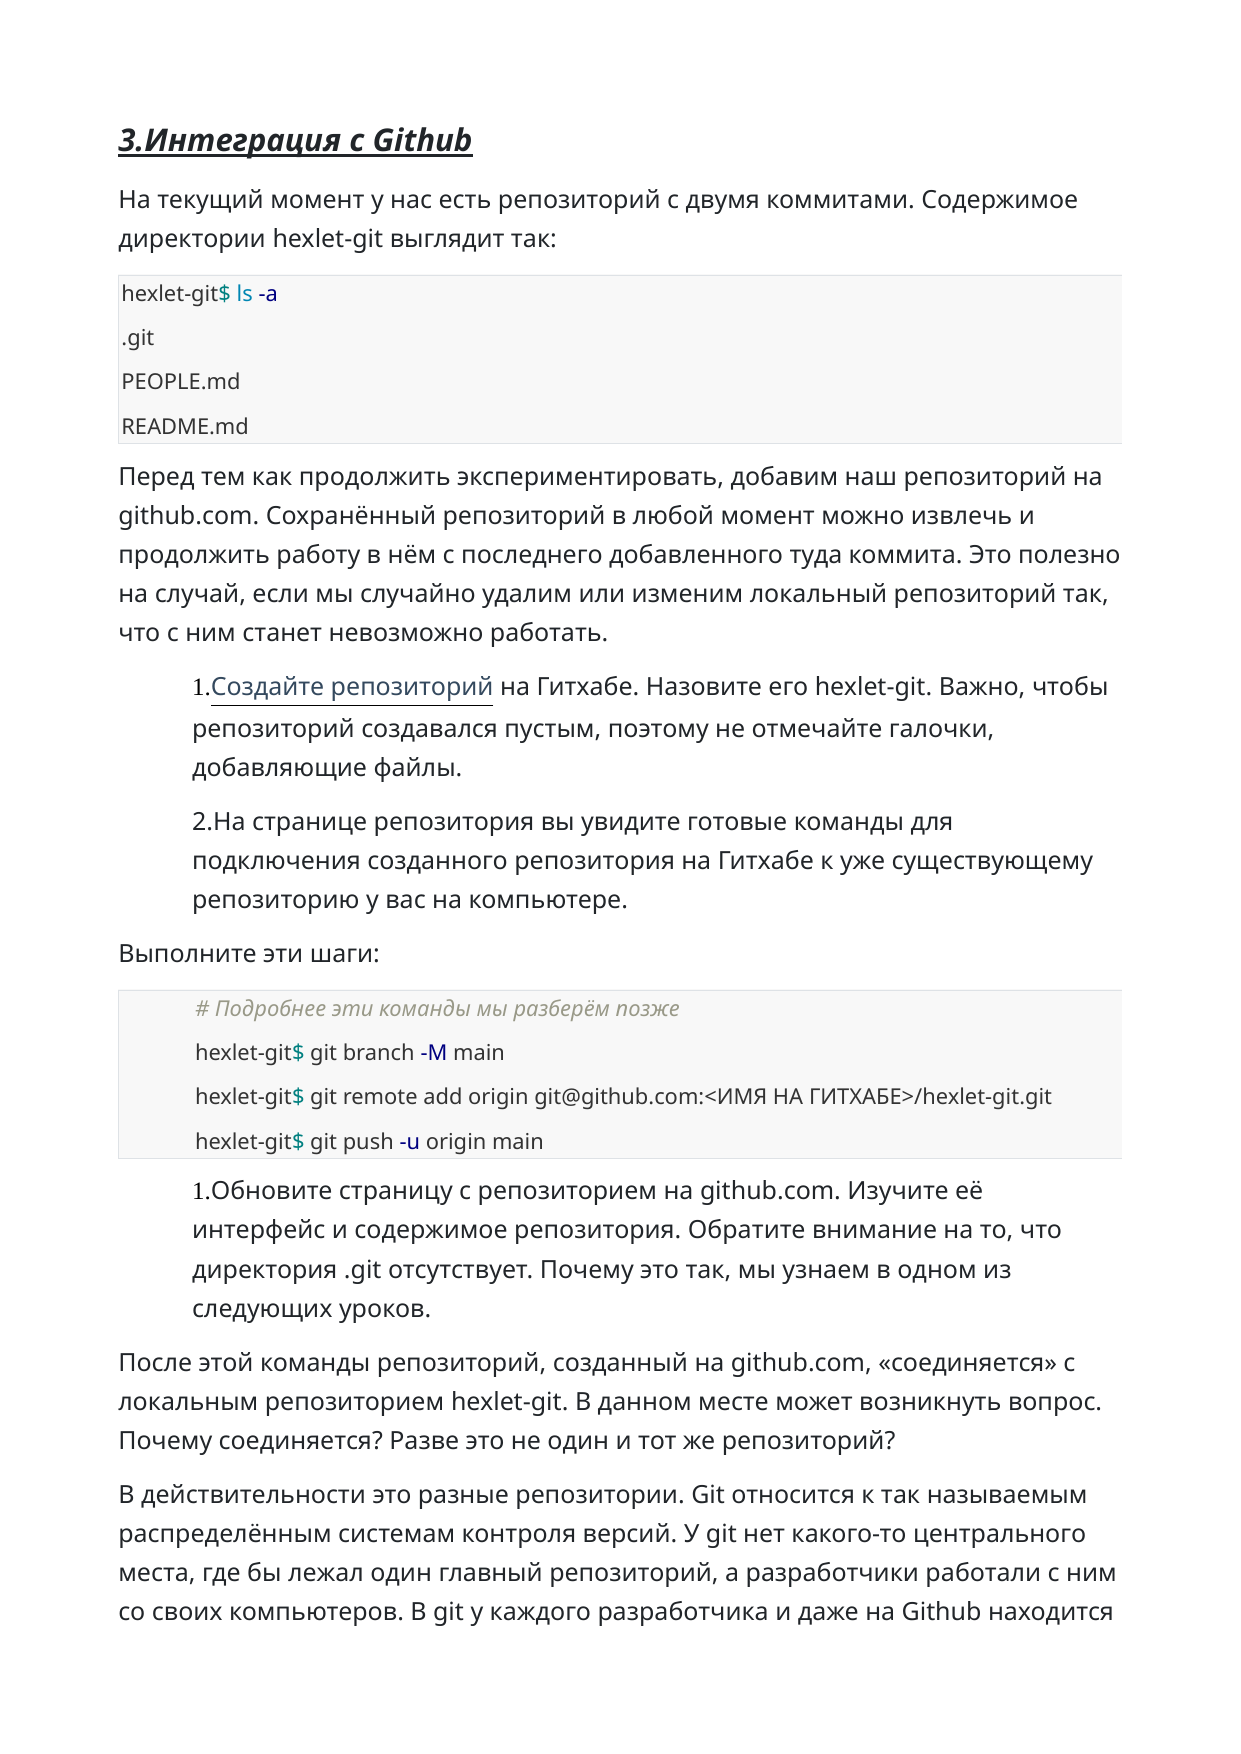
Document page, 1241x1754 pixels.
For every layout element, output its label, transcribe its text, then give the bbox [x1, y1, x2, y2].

text После этой команды репозиторий, созданный на github.com, «соединяется» с локальным репозиторием hexlet-git. В данном месте может возникнуть вопрос. Почему соединяется? Разве это не один и тот же репозиторий? [118, 1344, 1122, 1457]
list Обновите страницу с репозиторием на github.com. Изучите её интерфейс и содержимое репозитория. Обратите внимание на то, что директория .git отсутствует. Почему это так, мы узнаем в одном из следующих уроков. [118, 1173, 1122, 1324]
text На текущий момент у нас есть репозиторий с двумя коммитами. Содержимое директории hexlet-git выглядит так: [118, 182, 1122, 255]
list # Подробнее эти команды мы разберём позже [119, 991, 1122, 1022]
list hexlet-git$ git remote add origin git@github.com:<ИМЯ НА ГИТХАБЕ>/hexlet-git.git [119, 1078, 1122, 1111]
text PEOPLE.md [119, 363, 1122, 396]
text .git [119, 319, 1122, 352]
text README.md [119, 408, 1122, 443]
list hexlet-git$ git push -u origin main [119, 1123, 1122, 1158]
list hexlet-git$ git branch -M main [119, 1034, 1122, 1067]
text Выполните эти шаги: [118, 936, 1122, 970]
text 3.Интеграция с Github [118, 118, 1122, 161]
text hexlet-git$ ls -a [119, 276, 1122, 307]
text В действительности это разные репозитории. Git относится к так называемым распределённым системам контроля версий. У git нет какого-то центрального места, где бы лежал один главный репозиторий, а разработчики работали с ним со своих компьютеров. В git у каждого разработчика и даже на Github находится [118, 1476, 1122, 1628]
list Создайте репозиторий на Гитхабе. Назовите его hexlet-git. Важно, чтобы репозиторий создавался пустым, поэтому не отмечайте галочки, добавляющие файлы. [118, 668, 1122, 784]
list На странице репозитория вы увидите готовые команды для подключения созданного репозитория на Гитхабе к уже существующему репозиторию у вас на компьютере. [118, 804, 1122, 916]
text Перед тем как продолжить экспериментировать, добавим наш репозиторий на github.com. Сохранённый репозиторий в любой момент можно извлечь и продолжить работу в нём с последнего добавленного туда коммита. Это полезно на случай, если мы случайно удалим или изменим локальный репозиторий так, что с ним станет невозможно работать. [118, 458, 1122, 649]
